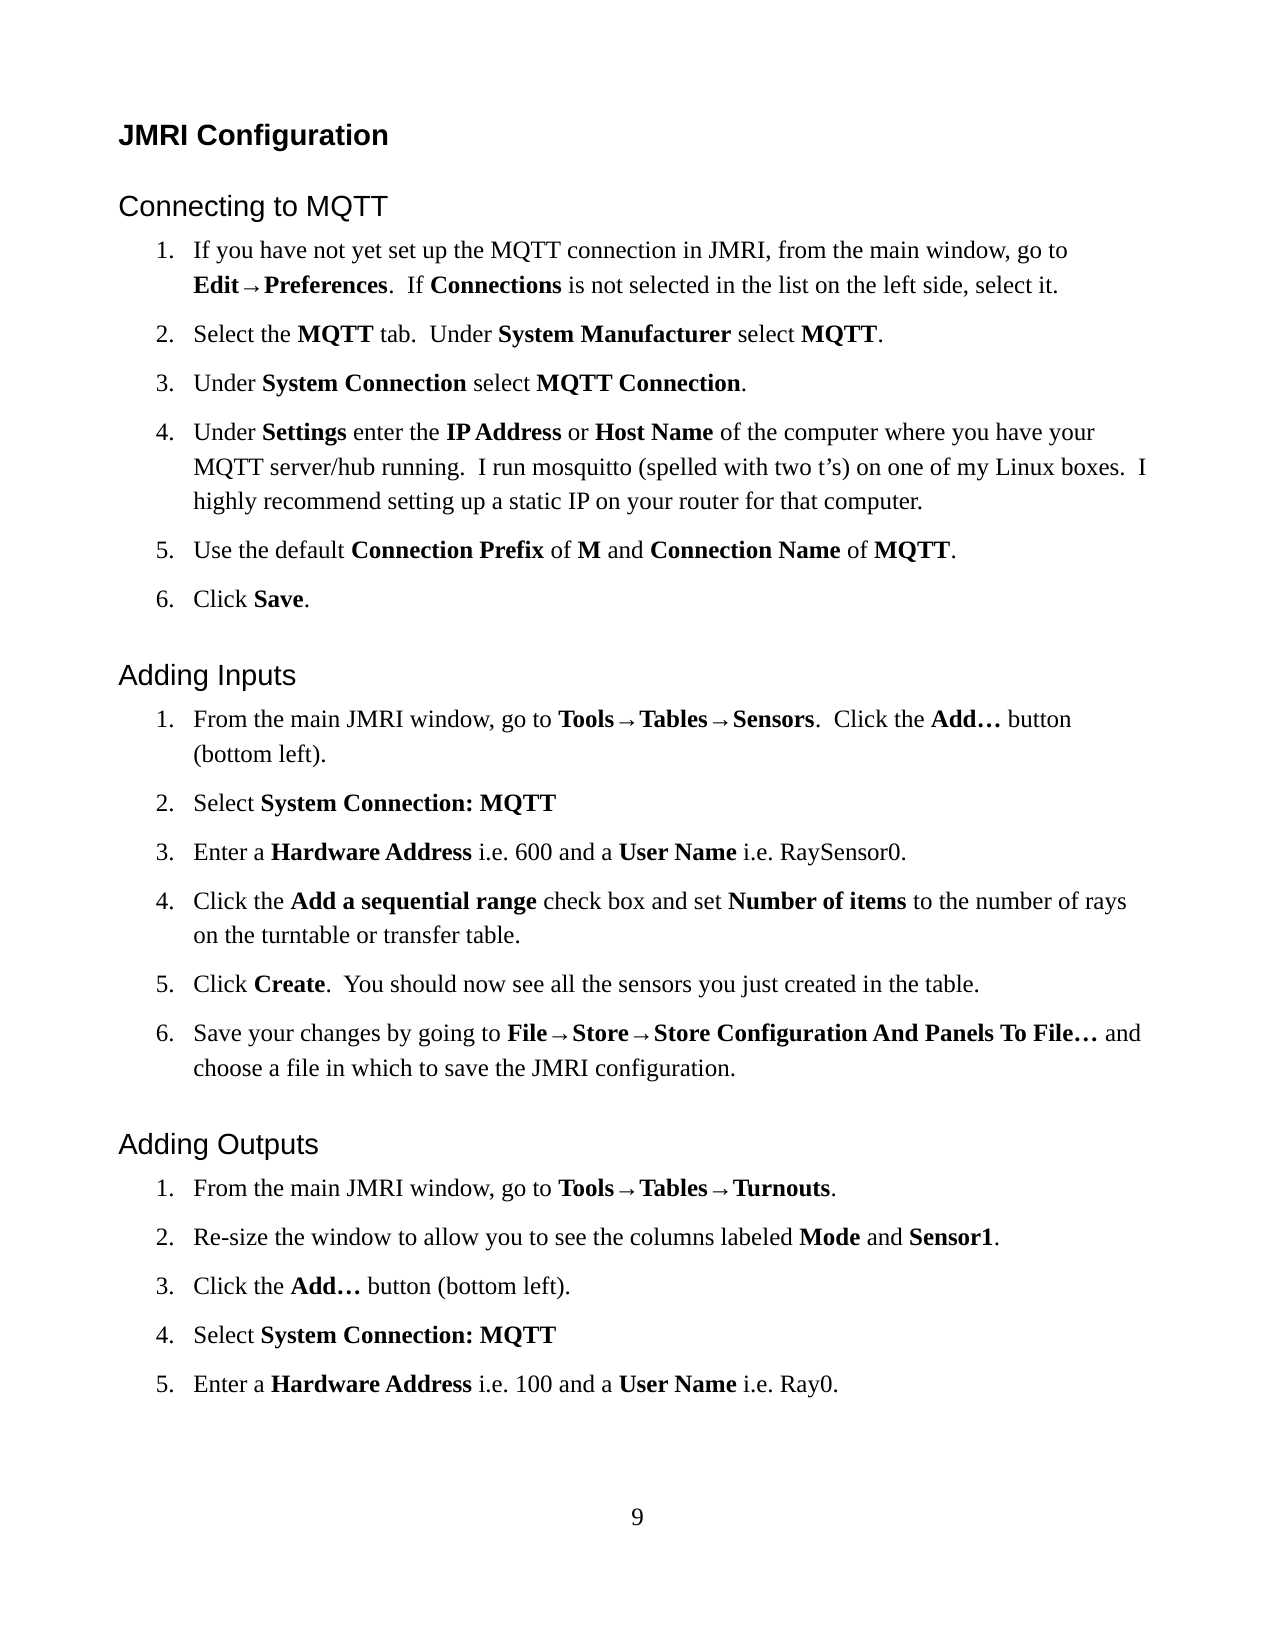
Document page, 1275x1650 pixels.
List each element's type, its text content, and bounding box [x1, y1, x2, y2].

list Re-size the window to allow you to see the columns labeled Mode and Sensor1. [156, 1222, 1157, 1251]
list Select the MQTT tab. Under System Manufacturer select MQTT. [156, 319, 1157, 348]
list From the main JMRI window, go to Tools→Tables→Sensors. Click the Add… button (bottom left). [156, 704, 1157, 767]
list Use the default Connection Prefix of M and Connection Name of MQTT. [156, 535, 1157, 564]
list If you have not yet set up the MQTT connection in JMRI, from the main window, go to Edit→Preferences. If Connections is not selected in the list on the left side, select it. [156, 235, 1157, 299]
list From the main JMRI window, go to Tools→Tables→Turnouts. [156, 1173, 1157, 1202]
subtitle Connecting to MQTT [118, 189, 1157, 223]
list Click the Add… button (bottom left). [156, 1271, 1157, 1300]
list Save your changes by going to File→Store→Store Configuration And Panels To File… and choose a file in which to save the JMRI configuration. [156, 1018, 1157, 1082]
subtitle Adding Outputs [118, 1127, 1157, 1161]
list Click Create. You should now see all the sensors you just created in the table. [156, 969, 1157, 998]
subtitle JMRI Configuration [118, 118, 1157, 152]
list Select System Connection: MQTT [156, 1320, 1157, 1349]
list Enter a Hardware Address i.e. 100 and a User Name i.e. Ray0. [156, 1369, 1157, 1398]
list Under System Connection select MQTT Connection. [156, 368, 1157, 397]
list Click Save. [156, 584, 1157, 613]
list Under Settings enter the IP Address or Host Name of the computer where you have your MQTT server/hub running. I run mosquitto (spelled with two t’s) on one of my Linux boxes. I highly recommend setting up a static IP on your router for that computer. [156, 417, 1157, 515]
list Enter a Hardware Address i.e. 600 and a User Name i.e. RaySensor0. [156, 837, 1157, 866]
list Select System Connection: MQTT [156, 788, 1157, 817]
subtitle Adding Inputs [118, 658, 1157, 692]
list Click the Add a sequential range check box and set Number of items to the number of rays on the turntable or transfer table. [156, 886, 1157, 949]
